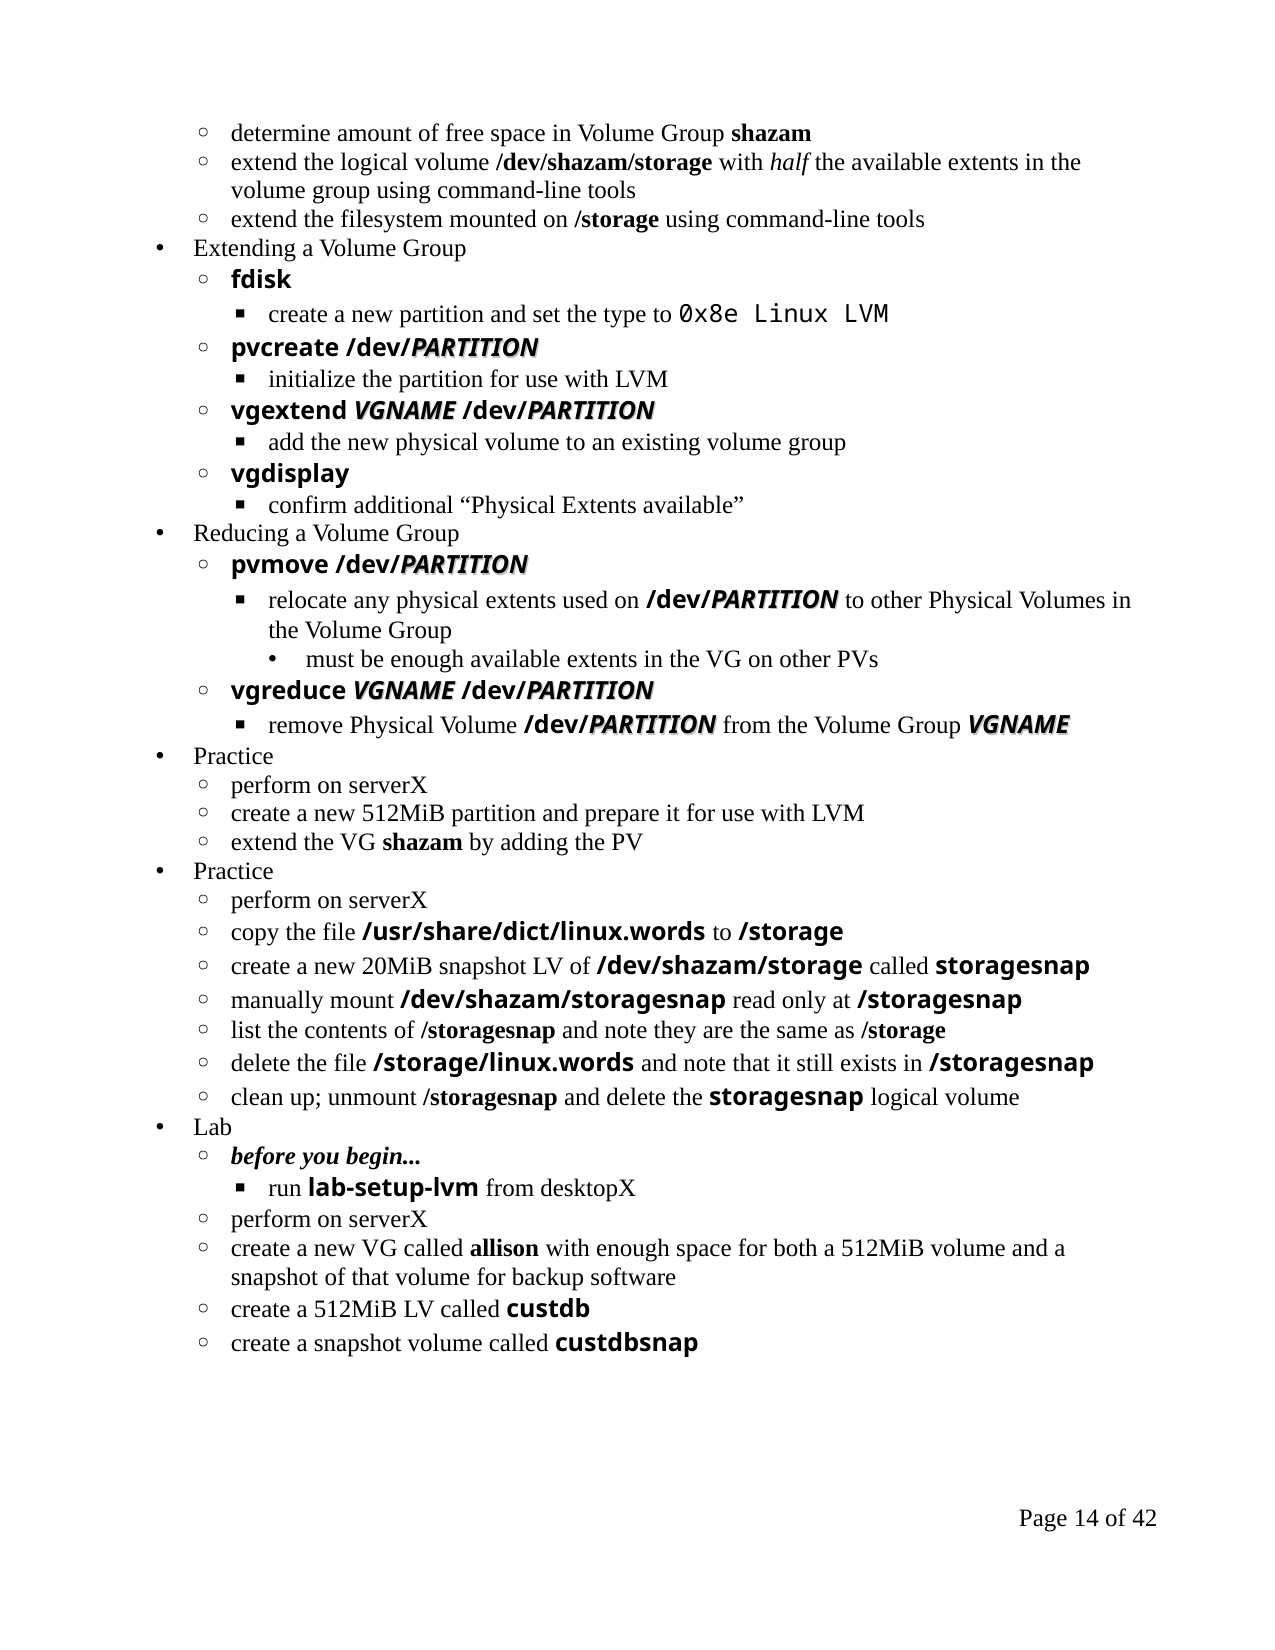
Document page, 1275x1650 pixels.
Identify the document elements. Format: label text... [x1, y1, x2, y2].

list relocate any physical extents used on /dev/partition to other Physical Volumes in the Volume Group [231, 581, 1157, 644]
list run lab-setup-lvm from desktopX [231, 1170, 1157, 1204]
list remove Physical Volume /dev/partition from the Volume Group vgname [231, 707, 1157, 741]
list manually mount /dev/shazam/storagesnap read only at /storagesnap [193, 982, 1157, 1016]
list delete the file /storage/linux.words and note that it still exists in /storagesnap [193, 1044, 1157, 1078]
list create a 512MiB LV called custdb [193, 1290, 1157, 1324]
list initialize the partition for use with LVM [231, 364, 1157, 393]
list create a new 20MiB snapshot LV of /dev/shazam/storage called storagesnap [193, 947, 1157, 982]
list fdisk [193, 262, 1157, 296]
list perform on serverX [193, 1204, 1157, 1233]
list clean up; unmount /storagesnap and delete the storagesnap logical volume [193, 1078, 1157, 1112]
list create a new 512MiB partition and prepare it for use with LVM [193, 798, 1157, 827]
list vgdisplay [193, 456, 1157, 490]
list copy the file /usr/share/dict/linux.words to /storage [193, 913, 1157, 947]
list extend the logical volume /dev/shazam/storage with half the available extents in the volume group using command-line tools [193, 147, 1157, 204]
list vgextend vgname /dev/partition [193, 393, 1157, 427]
list perform on serverX [193, 885, 1157, 913]
list Reducing a Volume Group [156, 518, 1157, 547]
list create a snapshot volume called custdbsnap [193, 1324, 1157, 1358]
list Extending a Volume Group [156, 233, 1157, 262]
list list the contents of /storagesnap and note they are the same as /storage [193, 1016, 1157, 1044]
list Lab [156, 1112, 1157, 1141]
list pvcreate /dev/partition [193, 330, 1157, 364]
list determine amount of free space in Volume Group shazam [193, 118, 1157, 147]
list pvmove /dev/partition [193, 547, 1157, 581]
list create a new VG called allison with enough space for both a 512MiB volume and a snapshot of that volume for backup software [193, 1233, 1157, 1290]
list confirm additional “Physical Extents available” [231, 490, 1157, 518]
list perform on serverX [193, 770, 1157, 798]
list extend the filesystem mounted on /storage using command-line tools [193, 204, 1157, 233]
list vgreduce vgname /dev/partition [193, 673, 1157, 707]
list add the new physical volume to an existing volume group [231, 427, 1157, 456]
list extend the VG shazam by adding the PV [193, 827, 1157, 856]
list must be enough available extents in the VG on other PVs [268, 644, 1157, 673]
list create a new partition and set the type to 0x8e Linux LVM [231, 296, 1157, 330]
list Practice [156, 856, 1157, 885]
list Practice [156, 741, 1157, 770]
list before you begin... [193, 1141, 1157, 1170]
